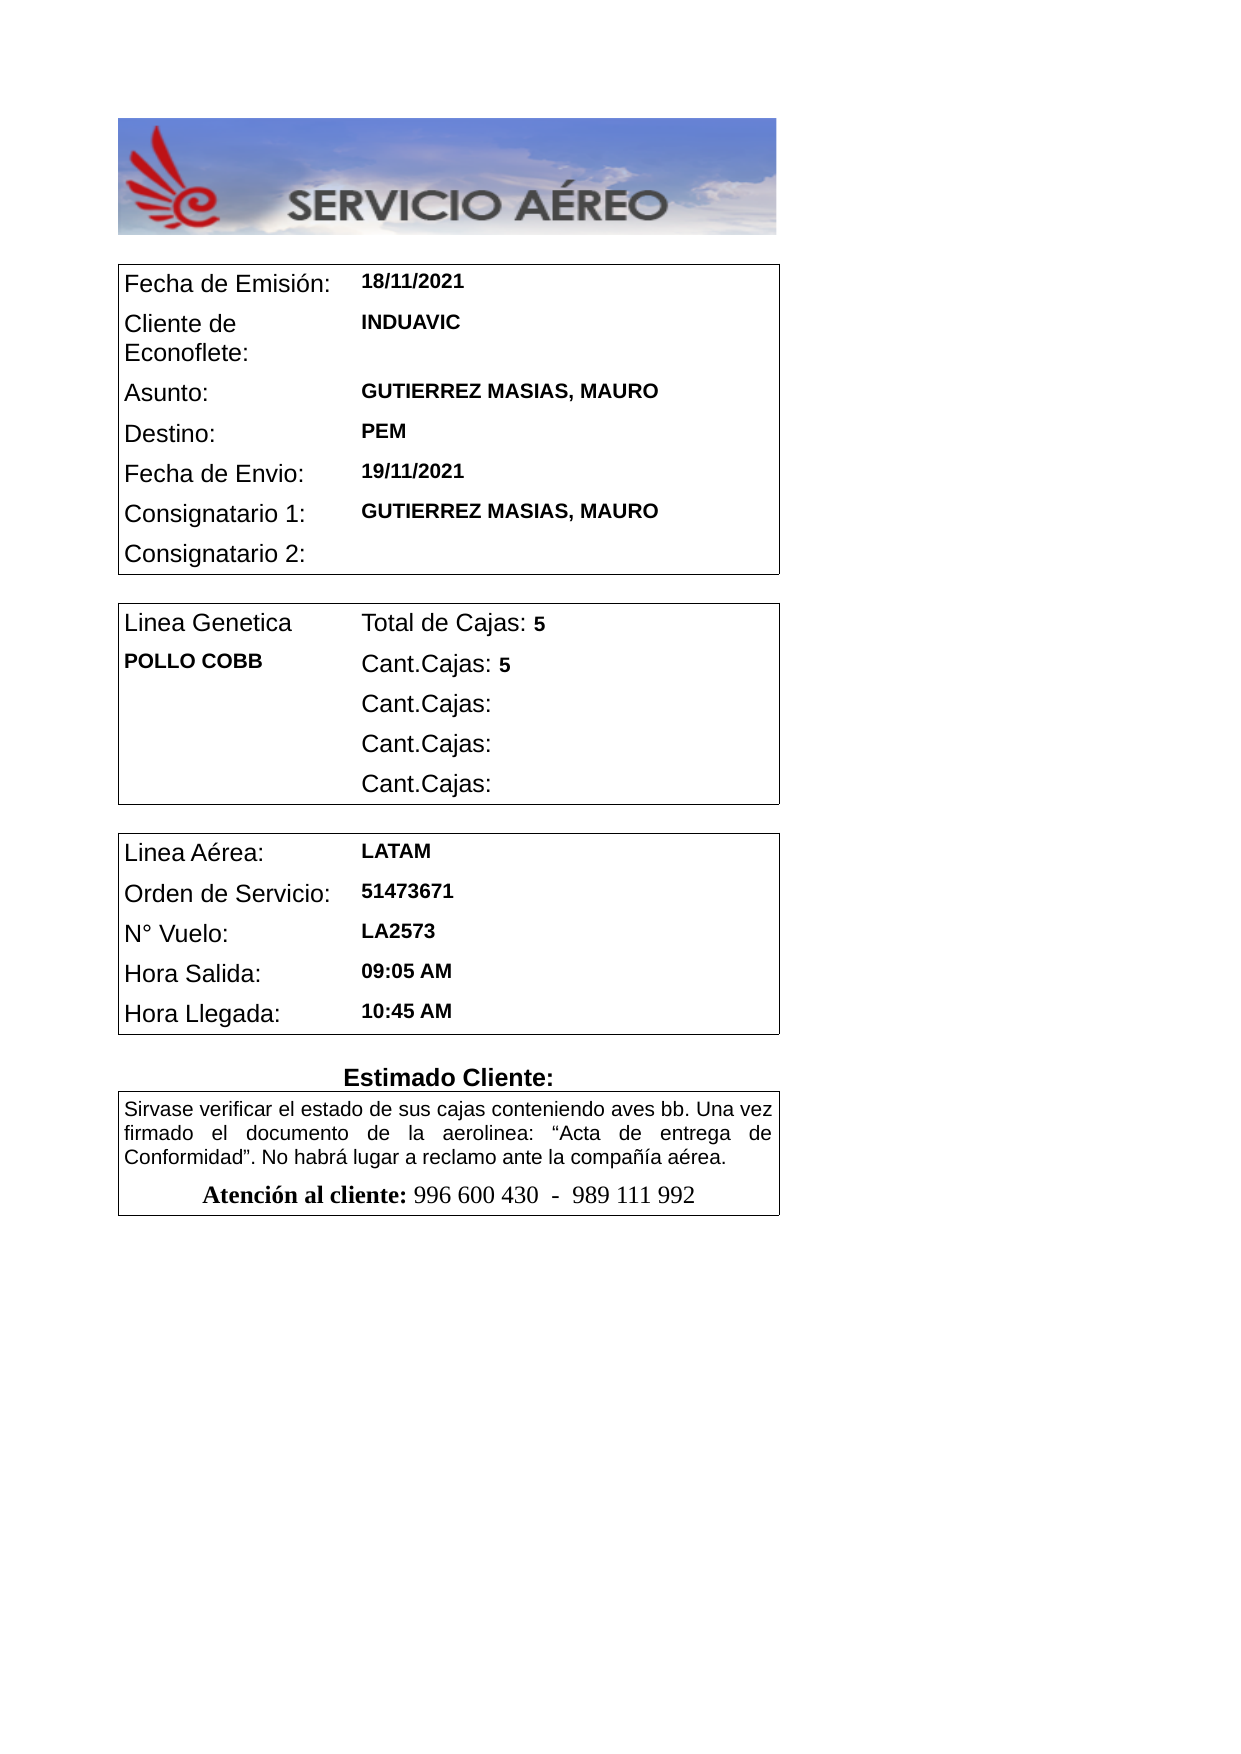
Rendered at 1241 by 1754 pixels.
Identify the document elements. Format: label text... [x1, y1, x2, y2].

table_cell Consignatario 1: [119, 493, 356, 533]
table_cell Estimado Cliente: [118, 1035, 779, 1091]
table_cell GUTIERREZ MASIAS, MAURO [356, 373, 779, 413]
table_cell [118, 805, 356, 833]
table_cell [118, 575, 356, 603]
table_cell 19/11/2021 [356, 453, 779, 493]
table_cell Cliente de Econoflete: [119, 304, 356, 373]
table_cell [119, 723, 356, 763]
table_cell Consignatario 2: [119, 534, 356, 574]
table_cell [356, 534, 779, 574]
table_cell Linea Genetica [119, 604, 356, 643]
table_cell Asunto: [119, 373, 356, 413]
table_cell LA2573 [356, 913, 779, 953]
table_cell Cant.Cajas: [356, 764, 779, 804]
table_cell POLLO COBB [119, 643, 356, 683]
table_cell Sirvase verificar el estado de sus cajas conteniendo aves bb. Una vez firmado el documento de la aerolinea: “Acta de entrega de Conformidad”. No habrá lugar a reclamo ante la compañía aérea. [119, 1092, 779, 1175]
table_cell Cant.Cajas: [356, 723, 779, 763]
table_cell Hora Llegada: [119, 994, 356, 1034]
table_cell [119, 764, 356, 804]
table_cell Fecha de Envio: [119, 453, 356, 493]
table_cell N° Vuelo: [119, 913, 356, 953]
table_cell 10:45 AM [356, 994, 779, 1034]
table_cell Orden de Servicio: [119, 873, 356, 913]
table_cell Cant.Cajas: 5 [356, 643, 779, 683]
table_cell GUTIERREZ MASIAS, MAURO [356, 493, 779, 533]
table_cell Cant.Cajas: [356, 683, 779, 723]
table_cell Linea Aérea: [119, 834, 356, 873]
table_cell Total de Cajas: 5 [356, 604, 779, 643]
table_cell INDUAVIC [356, 304, 779, 373]
table_cell Atención al cliente: 996 600 430 - 989 111 992 [119, 1175, 779, 1215]
table_cell Hora Salida: [119, 953, 356, 993]
table_cell 09:05 AM [356, 953, 779, 993]
table_cell [356, 575, 779, 603]
table_header Fecha de Emisión: [119, 265, 356, 304]
table_header 18/11/2021 [356, 265, 779, 304]
table_cell [356, 805, 779, 833]
table_cell 51473671 [356, 873, 779, 913]
table_cell PEM [356, 413, 779, 453]
picture [118, 118, 777, 235]
table_cell LATAM [356, 834, 779, 873]
table_cell Destino: [119, 413, 356, 453]
table_cell [119, 683, 356, 723]
